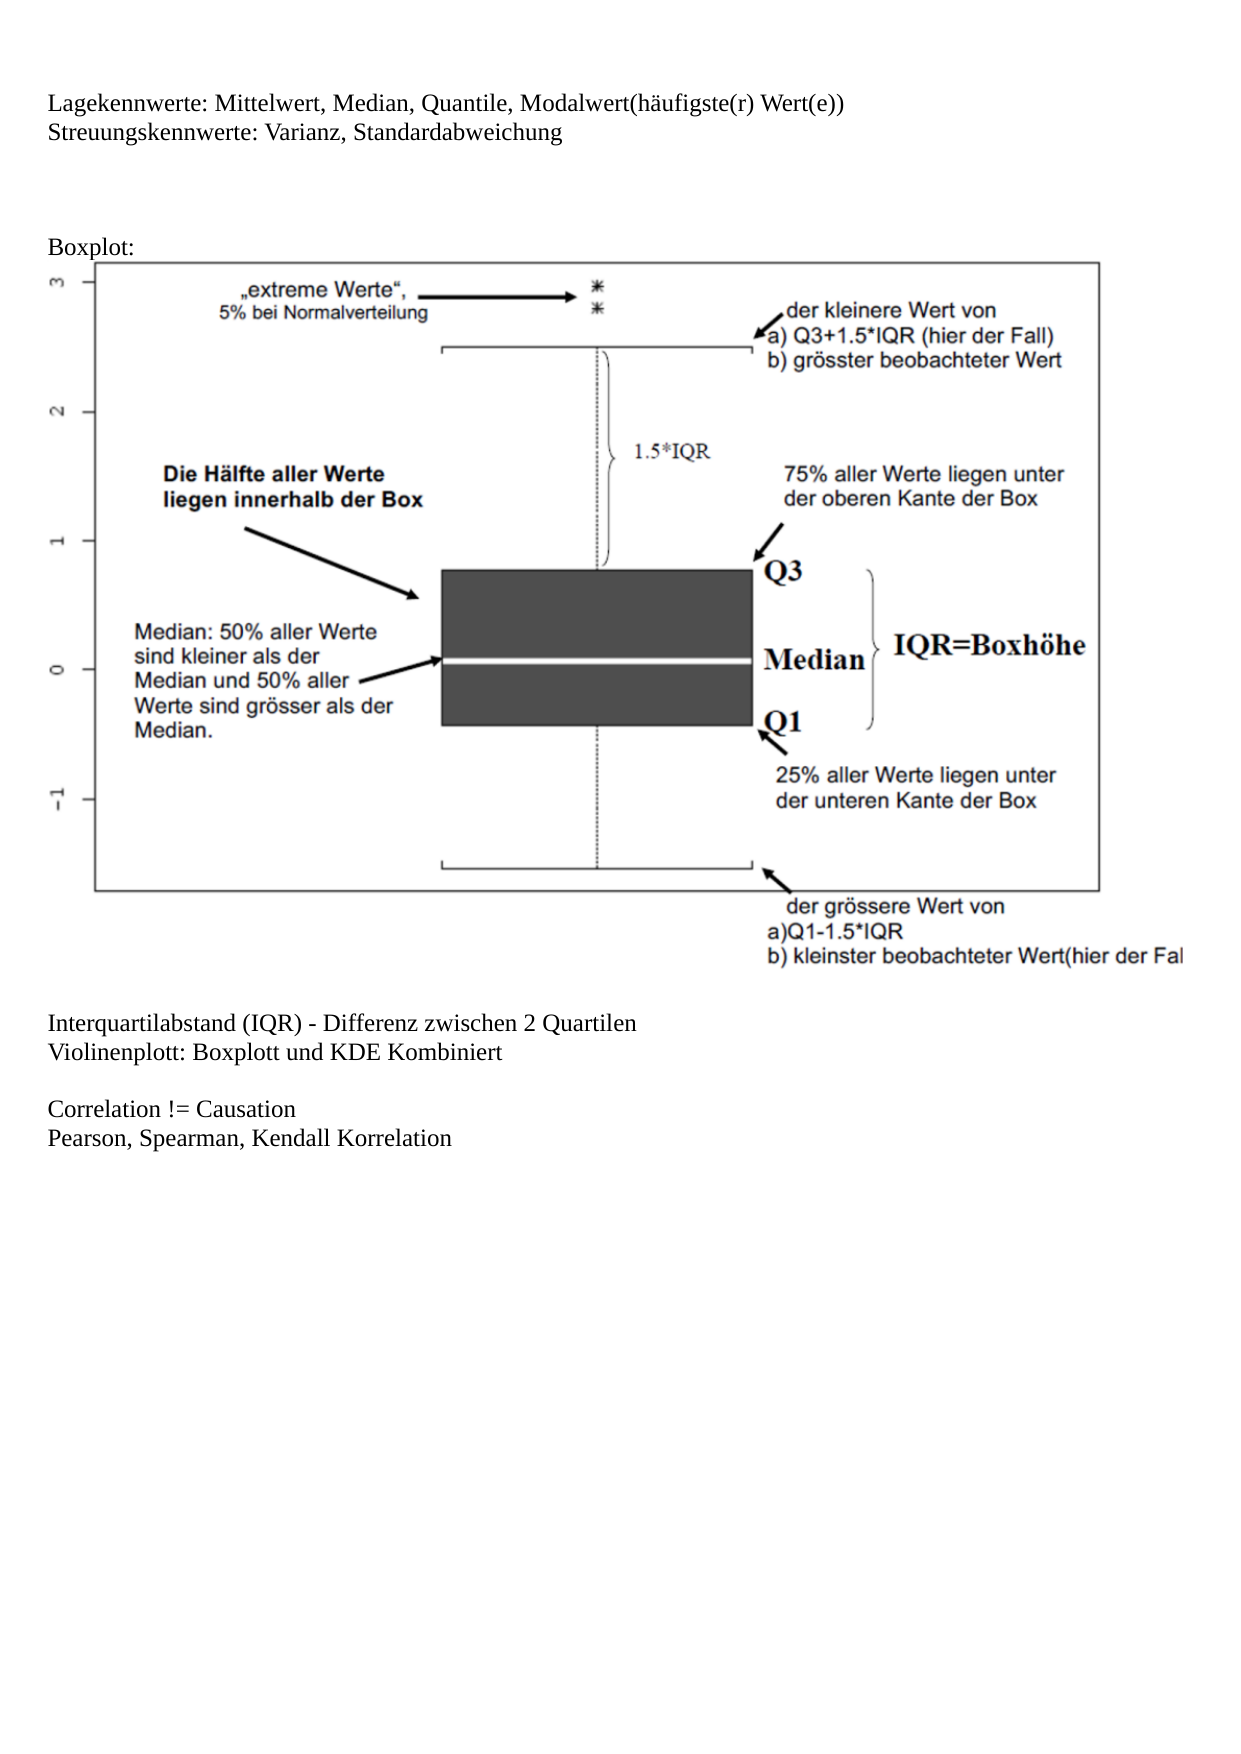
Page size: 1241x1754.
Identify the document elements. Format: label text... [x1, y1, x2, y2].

text Lagekennwerte: Mittelwert, Median, Quantile, Modalwert(häufigste(r) Wert(e)) [47, 88, 1193, 117]
text Boxplot: [47, 232, 1193, 260]
text Interquartilabstand (IQR) - Differenz zwischen 2 Quartilen [47, 980, 1193, 1037]
text Correlation != Causation [47, 1094, 1193, 1123]
text Violinenplott: Boxplott und KDE Kombiniert [47, 1037, 1193, 1066]
text Streuungskennwerte: Varianz, Standardabweichung [47, 117, 1193, 145]
picture [47, 260, 1193, 980]
text Pearson, Spearman, Kendall Korrelation [47, 1123, 1193, 1152]
